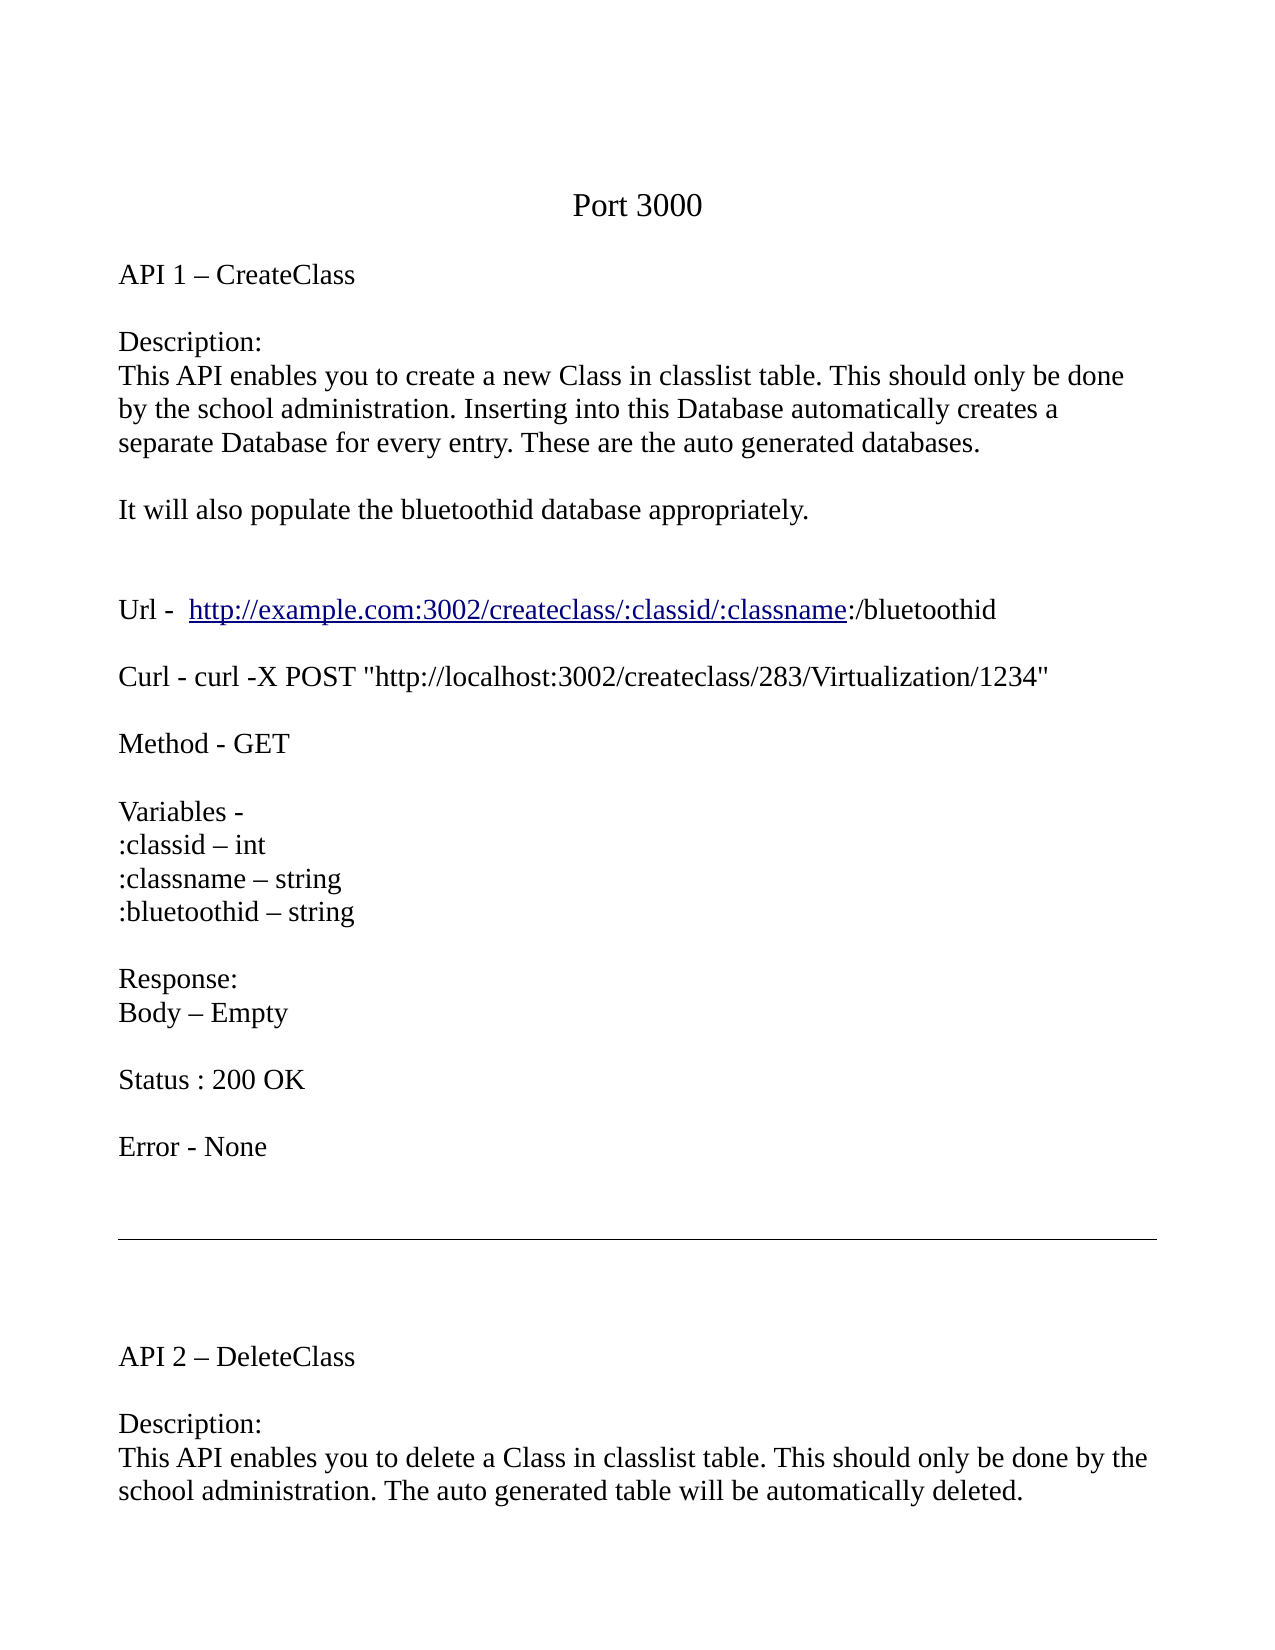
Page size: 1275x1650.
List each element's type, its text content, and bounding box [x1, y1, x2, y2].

text Method - GET [118, 727, 1157, 760]
text Variables - [118, 794, 1157, 827]
text Status : 200 OK [118, 1062, 1157, 1096]
text Description: [118, 1406, 1157, 1440]
text Port 3000 [118, 185, 1157, 223]
text This API enables you to delete a Class in classlist table. This should only be done by the school administration. The auto generated table will be automatically deleted. [118, 1440, 1157, 1507]
text It will also populate the bluetoothid database appropriately. [118, 492, 1157, 525]
text API 1 – CreateClass [118, 257, 1157, 291]
text This API enables you to create a new Class in classlist table. This should only be done by the school administration. Inserting into this Database automatically creates a separate Database for every entry. These are the auto generated databases. [118, 358, 1157, 458]
text Error - None [118, 1129, 1157, 1163]
text :bluetoothid – string [118, 894, 1157, 928]
text Curl - curl -X POST "http://localhost:3002/createclass/283/Virtualization/1234" [118, 659, 1157, 693]
text API 2 – DeleteClass [118, 1339, 1157, 1373]
text :classname – string [118, 861, 1157, 894]
text Description: [118, 324, 1157, 358]
text :classid – int [118, 827, 1157, 861]
text Url - http://example.com:3002/createclass/:classid/:classname:/bluetoothid [118, 592, 1157, 626]
text Response: [118, 961, 1157, 995]
text Body – Empty [118, 995, 1157, 1028]
